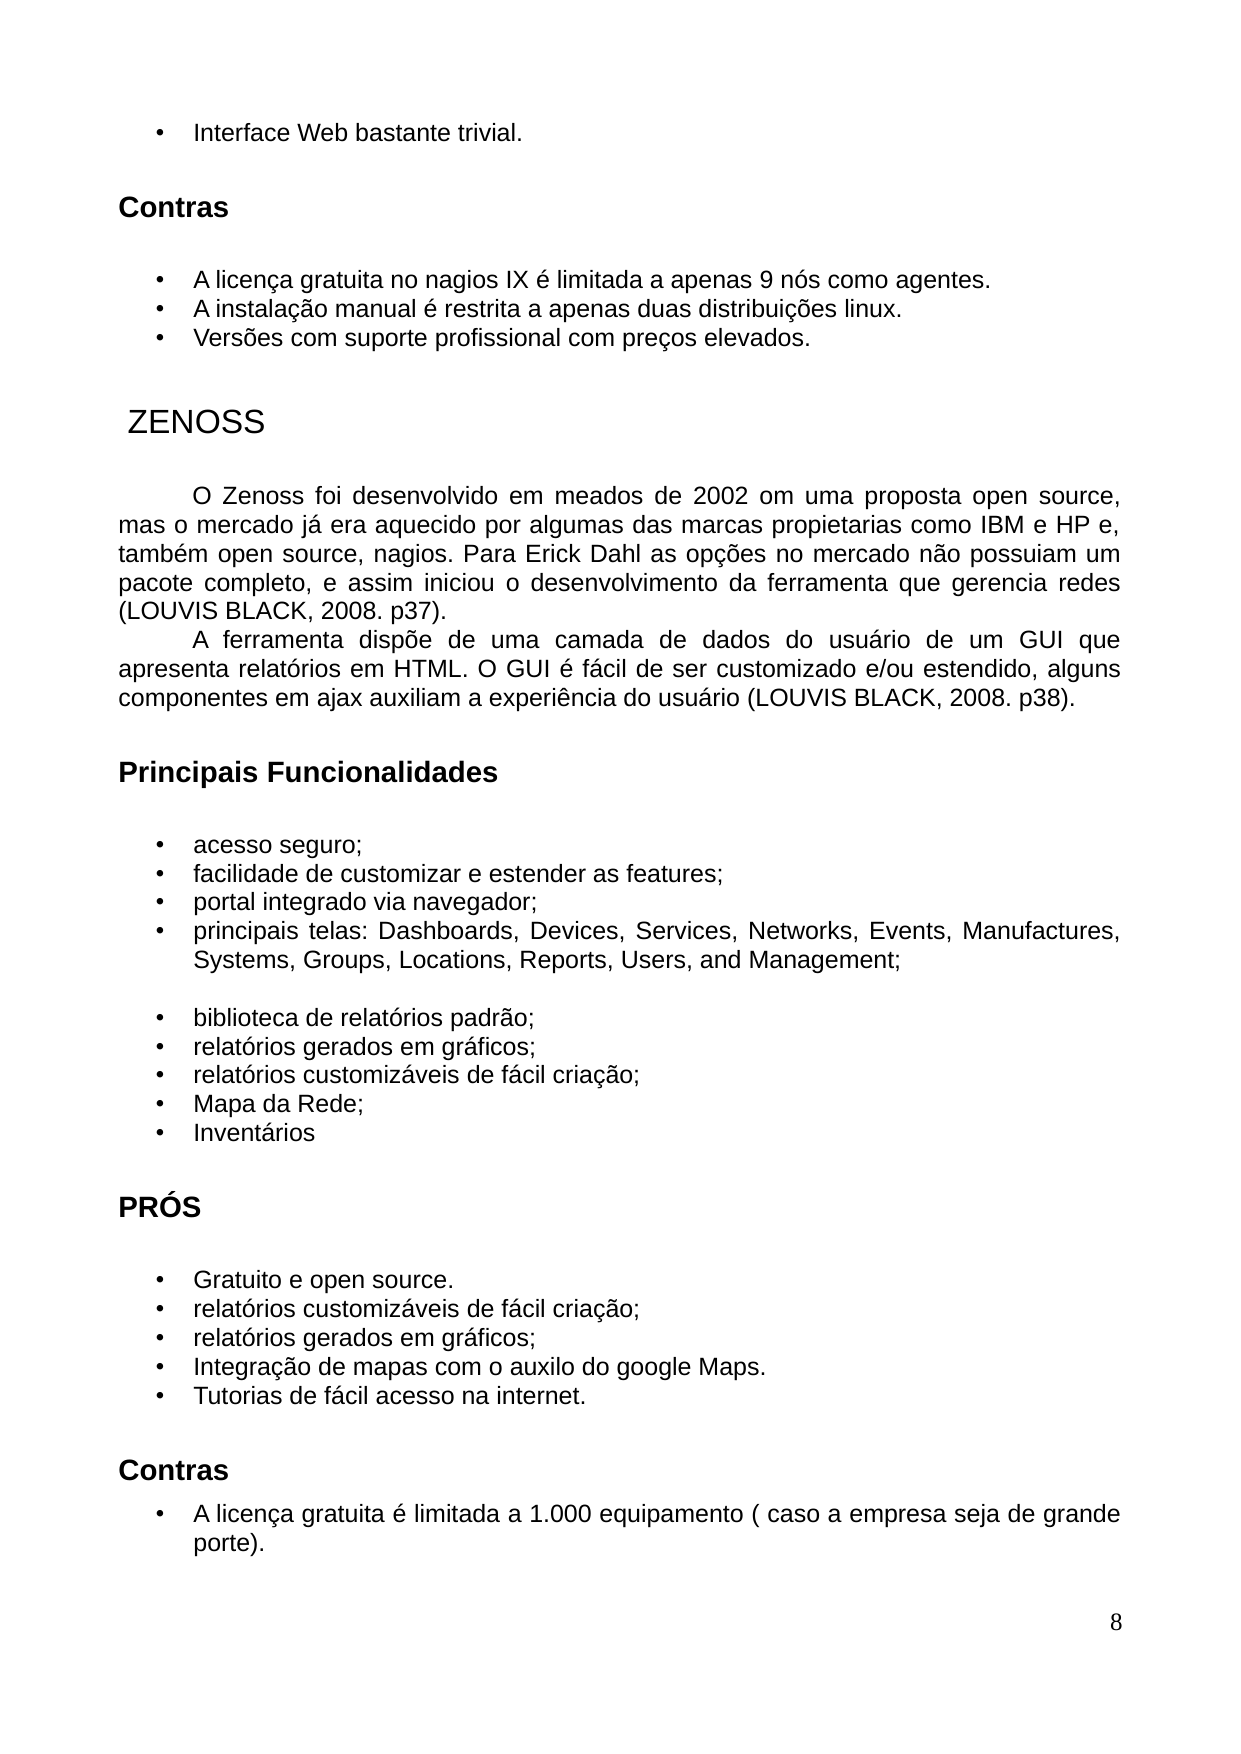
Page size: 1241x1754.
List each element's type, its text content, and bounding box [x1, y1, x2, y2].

list Inventários [156, 1118, 1122, 1147]
subtitle Contras [118, 190, 1122, 224]
text O Zenoss foi desenvolvido em meados de 2002 om uma proposta open source, mas o mercado já era aquecido por algumas das marcas propietarias como IBM e HP e, também open source, nagios. Para Erick Dahl as opções no mercado não possuiam um pacote completo, e assim iniciou o desenvolvimento da ferramenta que gerencia redes (LOUVIS BLACK, 2008. p37). [118, 481, 1122, 625]
list relatórios gerados em gráficos; [156, 1031, 1122, 1060]
list Integração de mapas com o auxilo do google Maps. [156, 1352, 1122, 1381]
list Mapa da Rede; [156, 1089, 1122, 1118]
list Interface Web bastante trivial. [156, 118, 1122, 147]
subtitle PRÓS [118, 1190, 1122, 1224]
list biblioteca de relatórios padrão; [156, 1003, 1122, 1031]
subtitle Principais Funcionalidades [118, 755, 1122, 788]
list principais telas: Dashboards, Devices, Services, Networks, Events, Manufactures, Systems, Groups, Locations, Reports, Users, and Management; [156, 916, 1122, 974]
text A ferramenta dispõe de uma camada de dados do usuário de um GUI que apresenta relatórios em HTML. O GUI é fácil de ser customizado e/ou estendido, alguns componentes em ajax auxiliam a experiência do usuário (LOUVIS BLACK, 2008. p38). [118, 625, 1122, 711]
list Versões com suporte profissional com preços elevados. [156, 323, 1122, 352]
list facilidade de customizar e estender as features; [156, 858, 1122, 887]
list A licença gratuita no nagios IX é limitada a apenas 9 nós como agentes. [156, 265, 1122, 294]
list Gratuito e open source. [156, 1265, 1122, 1294]
list portal integrado via navegador; [156, 887, 1122, 916]
list A licença gratuita é limitada a 1.000 equipamento ( caso a empresa seja de grande porte). [156, 1499, 1122, 1557]
subtitle Contras [118, 1453, 1122, 1487]
list A instalação manual é restrita a apenas duas distribuições linux. [156, 294, 1122, 323]
list relatórios gerados em gráficos; [156, 1323, 1122, 1352]
list Tutorias de fácil acesso na internet. [156, 1381, 1122, 1409]
subtitle ZENOSS [118, 401, 1122, 440]
list relatórios customizáveis de fácil criação; [156, 1294, 1122, 1323]
list acesso seguro; [156, 830, 1122, 858]
list relatórios customizáveis de fácil criação; [156, 1060, 1122, 1089]
